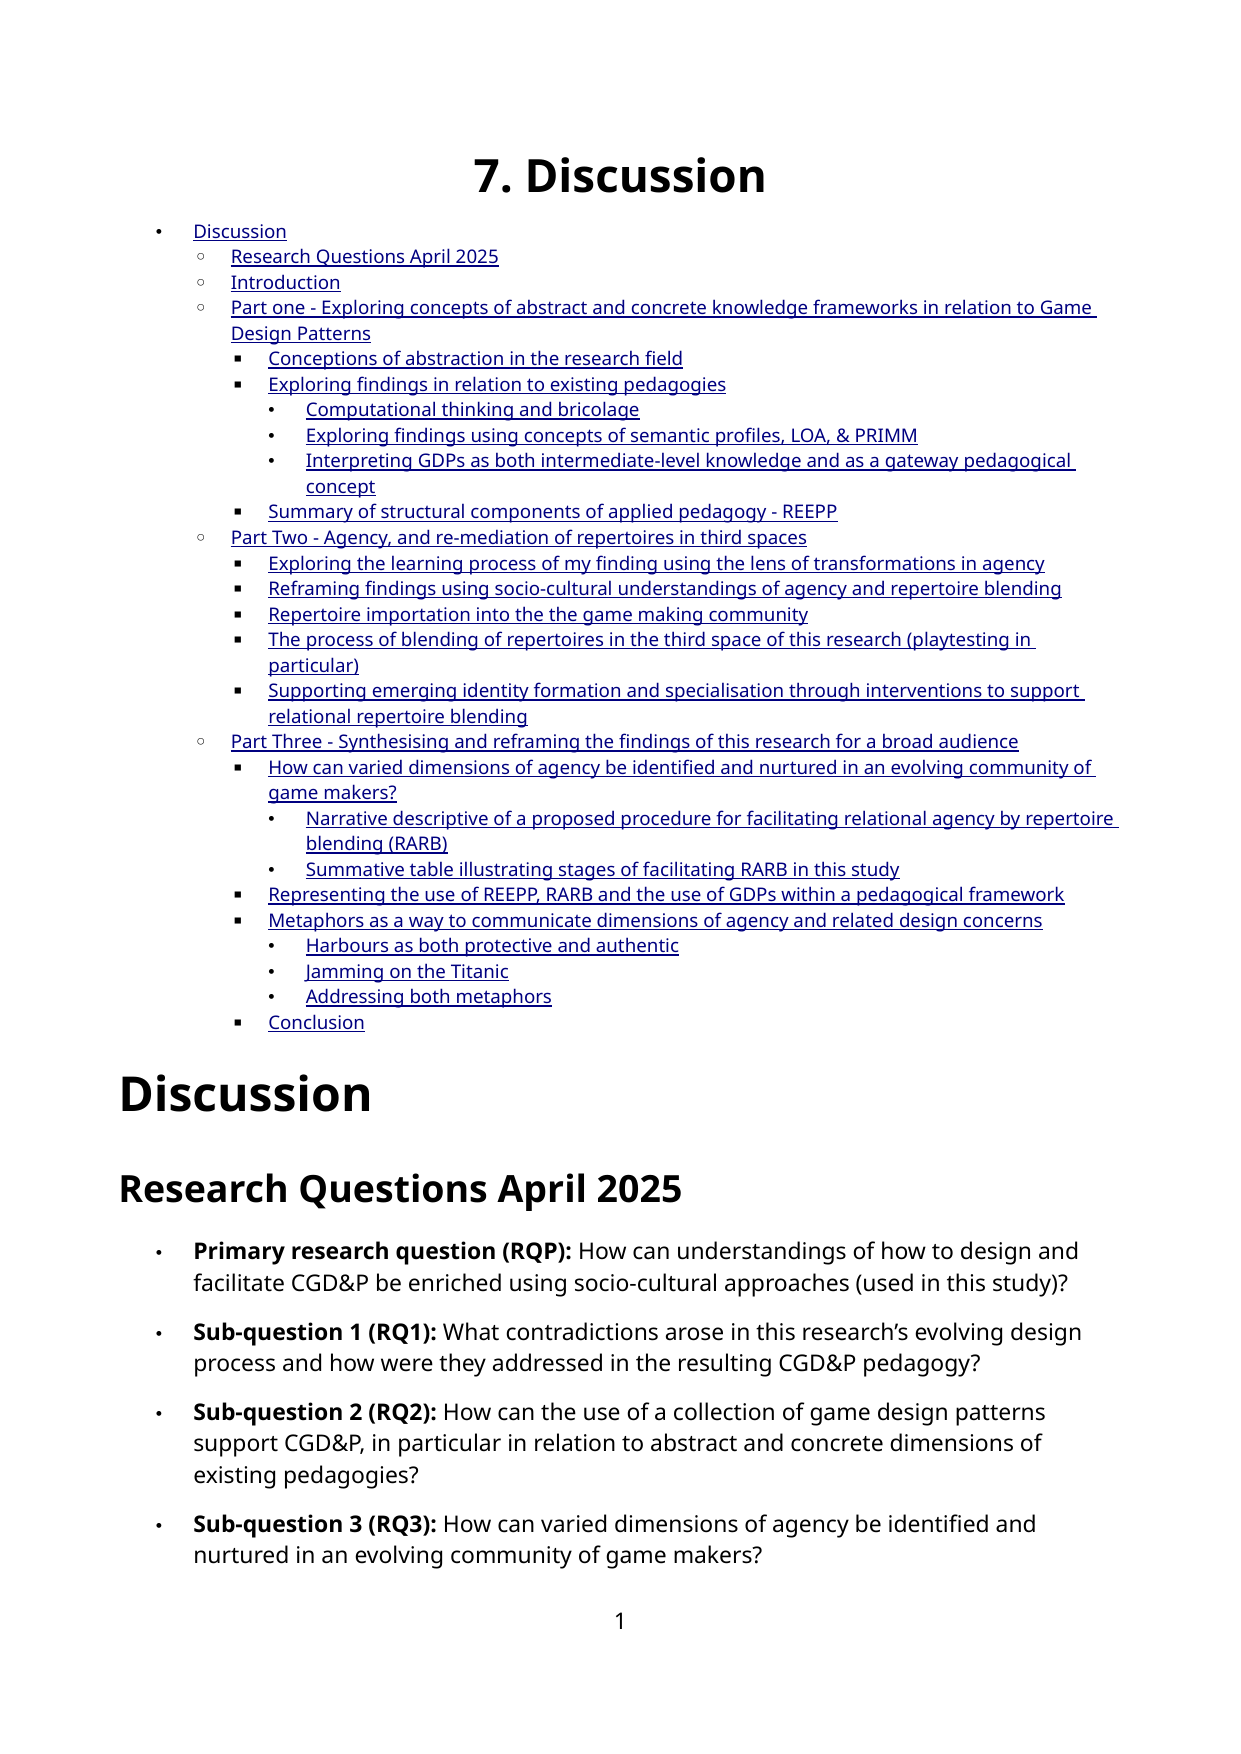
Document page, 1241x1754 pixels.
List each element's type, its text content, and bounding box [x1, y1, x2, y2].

list Repertoire importation into the the game making community [231, 601, 1122, 626]
list Part Two - Agency, and re-mediation of repertoires in third spaces [193, 524, 1122, 550]
list Supporting emerging identity formation and specialisation through interventions to support relational repertoire blending [231, 677, 1122, 728]
list Sub-question 3 (RQ3): How can varied dimensions of agency be identified and nurtured in an evolving community of game makers? [156, 1508, 1122, 1570]
list Jamming on the Titanic [268, 958, 1122, 984]
list Summary of structural components of applied pedagogy - REEPP [231, 499, 1122, 524]
subtitle Research Questions April 2025 [118, 1163, 1122, 1214]
list Introduction [193, 269, 1122, 294]
list Addressing both metaphors [268, 984, 1122, 1009]
list Part Three - Synthesising and reframing the findings of this research for a broad audience [193, 728, 1122, 754]
list Exploring the learning process of my finding using the lens of transformations in agency [231, 550, 1122, 575]
list Metaphors as a way to communicate dimensions of agency and related design concerns [231, 907, 1122, 933]
list Conclusion [231, 1009, 1122, 1035]
list Sub-question 1 (RQ1): What contradictions arose in this research’s evolving design process and how were they addressed in the resulting CGD&P pedagogy? [156, 1316, 1122, 1378]
list Conceptions of abstraction in the research field [231, 346, 1122, 371]
list Reframing findings using socio-cultural understandings of agency and repertoire blending [231, 575, 1122, 601]
list Exploring findings in relation to existing pedagogies [231, 371, 1122, 397]
list Exploring findings using concepts of semantic profiles, LOA, & PRIMM [268, 422, 1122, 448]
list Research Questions April 2025 [193, 243, 1122, 269]
list Summative table illustrating stages of facilitating RARB in this study [268, 856, 1122, 882]
subtitle Discussion [118, 1060, 1122, 1125]
list Narrative descriptive of a proposed procedure for facilitating relational agency by repertoire blending (RARB) [268, 805, 1122, 856]
list Harbours as both protective and authentic [268, 933, 1122, 958]
list How can varied dimensions of agency be identified and nurtured in an evolving community of game makers? [231, 754, 1122, 805]
list Computational thinking and bricolage [268, 397, 1122, 422]
list Interpreting GDPs as both intermediate-level knowledge and as a gateway pedagogical concept [268, 448, 1122, 499]
list Part one - Exploring concepts of abstract and concrete knowledge frameworks in relation to Game Design Patterns [193, 294, 1122, 346]
list Sub-question 2 (RQ2): How can the use of a collection of game design patterns support CGD&P, in particular in relation to abstract and concrete dimensions of existing pedagogies? [156, 1396, 1122, 1490]
list Primary research question (RQP): How can understandings of how to design and facilitate CGD&P be enriched using socio-cultural approaches (used in this study)? [156, 1235, 1122, 1298]
title 7. Discussion [118, 143, 1122, 206]
list The process of blending of repertoires in the third space of this research (playtesting in particular) [231, 626, 1122, 677]
list Representing the use of REEPP, RARB and the use of GDPs within a pedagogical framework [231, 882, 1122, 907]
list Discussion [156, 218, 1122, 243]
